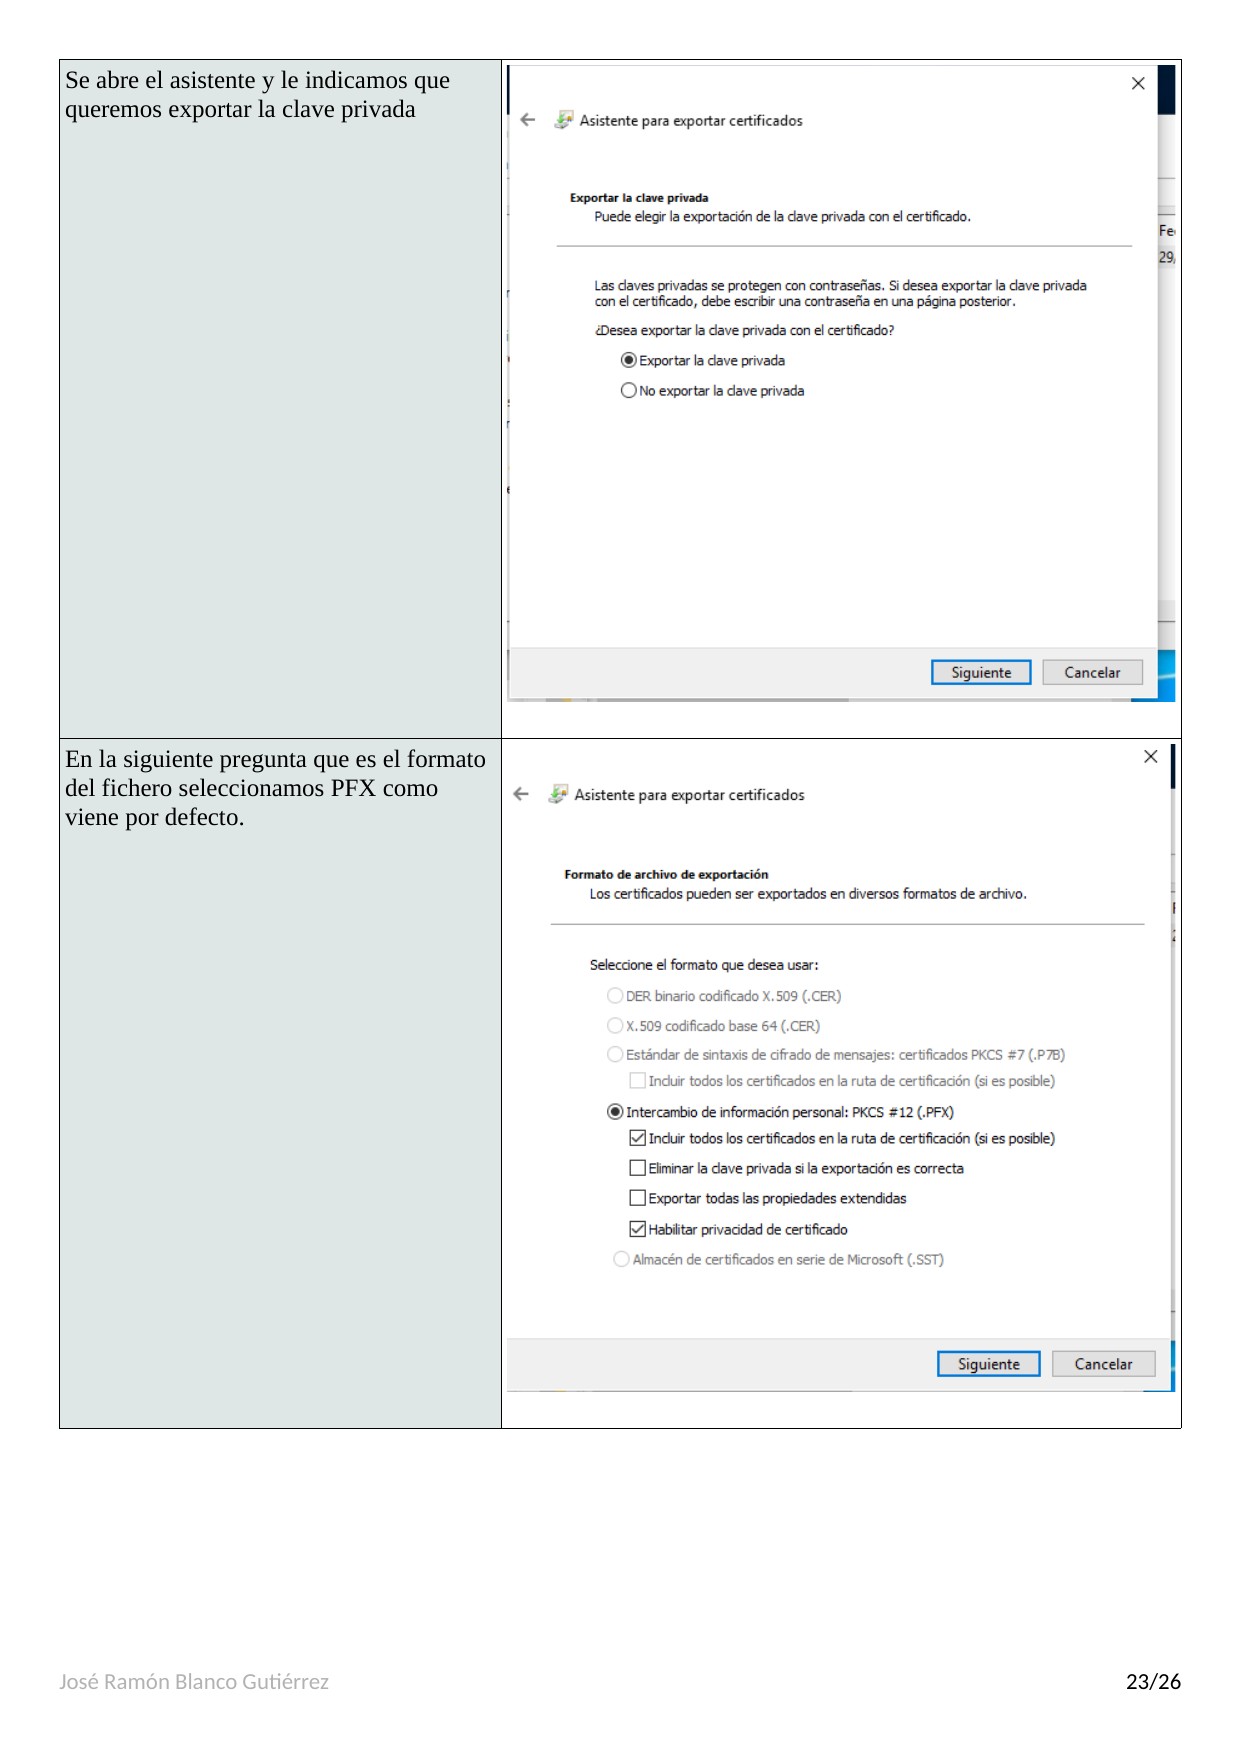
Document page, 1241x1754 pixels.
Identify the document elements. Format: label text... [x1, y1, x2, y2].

picture [506, 65, 1176, 702]
table_cell [502, 739, 1181, 1428]
table_cell Se abre el asistente y le indicamos que queremos exportar la clave privada [60, 60, 501, 738]
table_cell [502, 60, 1181, 738]
table_cell En la siguiente pregunta que es el formato del fichero seleccionamos PFX como viene por defecto. [60, 739, 501, 1428]
picture [506, 744, 1176, 1392]
